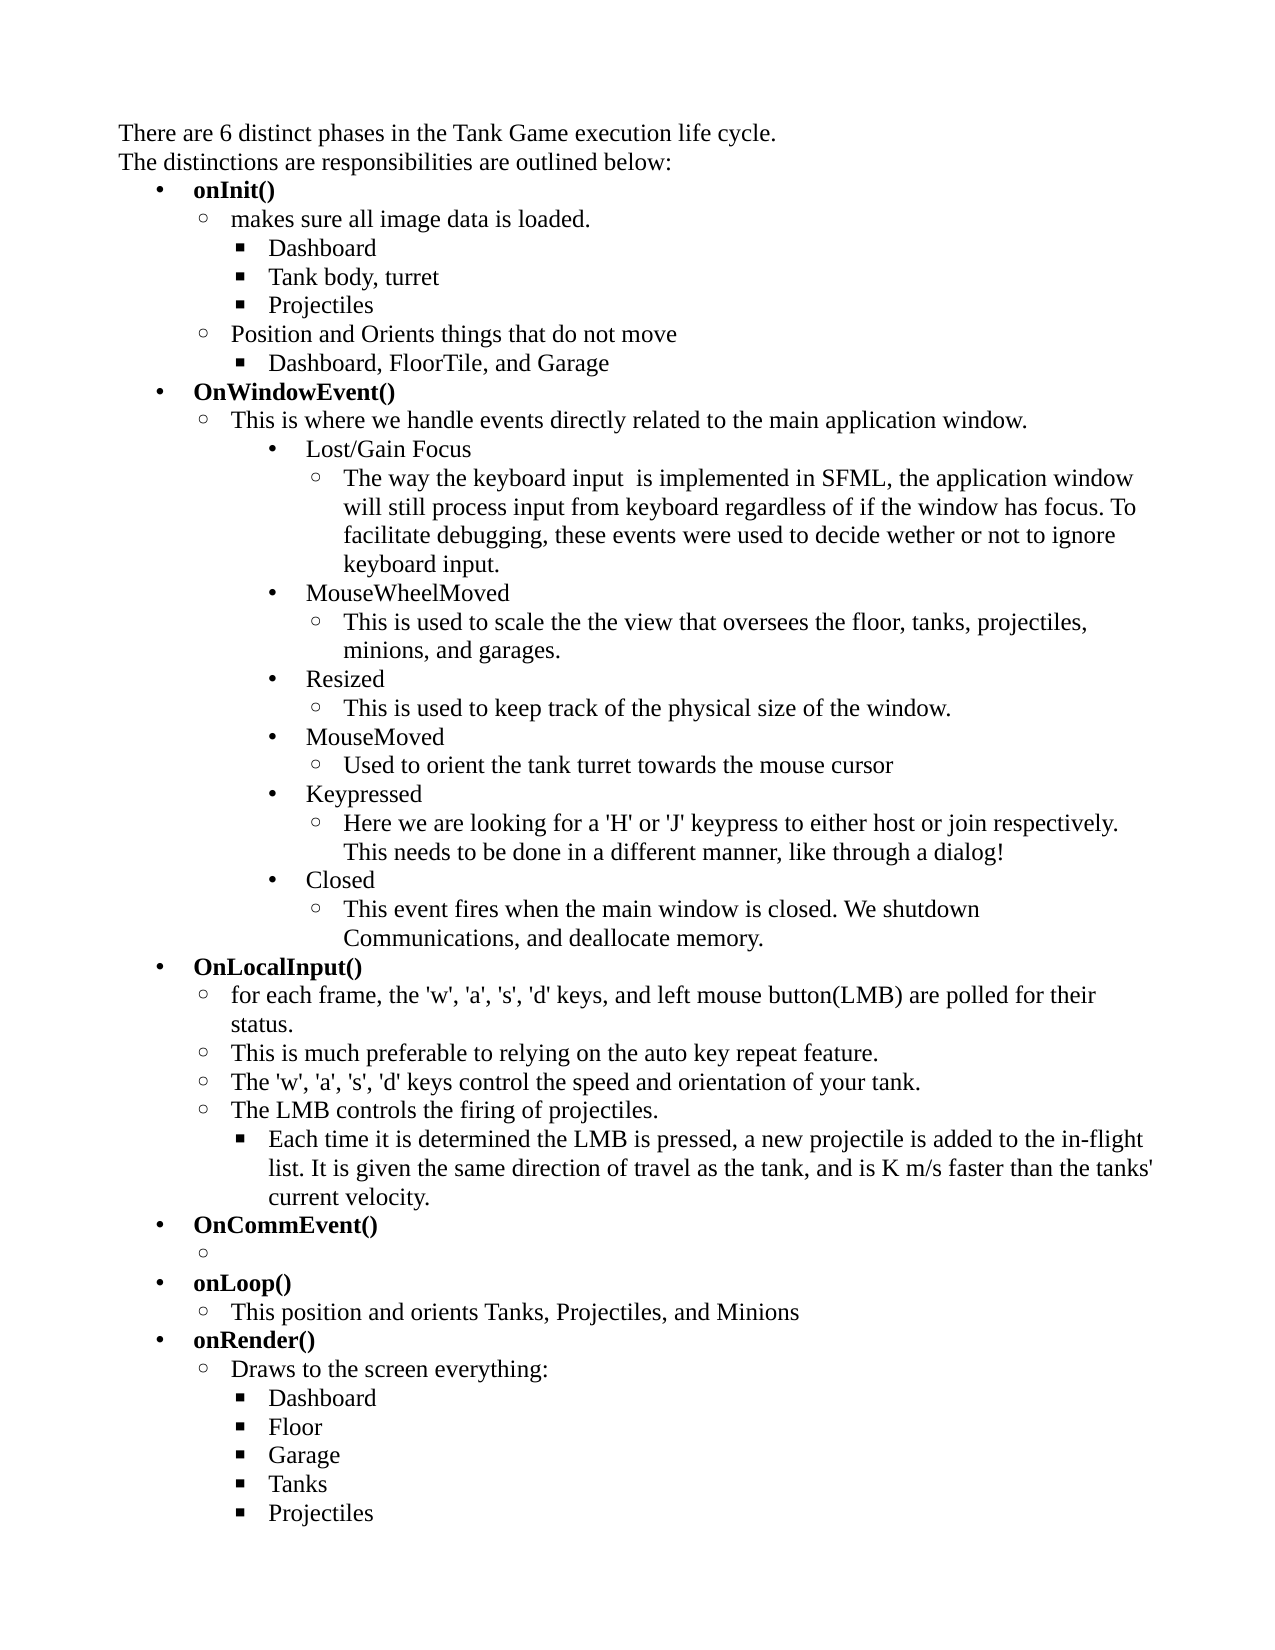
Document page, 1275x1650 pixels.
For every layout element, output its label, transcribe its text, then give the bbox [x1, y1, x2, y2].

list Each time it is determined the LMB is pressed, a new projectile is added to the in-flight list. It is given the same direction of travel as the tank, and is K m/s faster than the tanks' current velocity. [231, 1124, 1157, 1211]
list The LMB controls the firing of projectiles. [193, 1096, 1157, 1124]
list Floor [231, 1412, 1157, 1441]
list Projectiles [231, 1498, 1157, 1527]
list This position and orients Tanks, Projectiles, and Minions [193, 1297, 1157, 1326]
list This is used to keep track of the physical size of the window. [306, 693, 1157, 722]
list This is where we handle events directly related to the main application window. [193, 406, 1157, 434]
list The way the keyboard input is implemented in SFML, the application window will still process input from keyboard regardless of if the window has focus. To facilitate debugging, these events were used to decide wether or not to ignore keyboard input. [306, 463, 1157, 578]
list onRender() [156, 1326, 1157, 1354]
list Lost/Gain Focus [268, 434, 1157, 463]
list OnCommEvent() [156, 1211, 1157, 1239]
list Used to orient the tank turret towards the mouse cursor [306, 751, 1157, 779]
text There are 6 distinct phases in the Tank Game execution life cycle. [118, 118, 1157, 147]
list Closed [268, 866, 1157, 894]
list Here we are looking for a 'H' or 'J' keypress to either host or join respectively. This needs to be done in a different manner, like through a dialog! [306, 808, 1157, 866]
list onLoop() [156, 1268, 1157, 1297]
list Tanks [231, 1469, 1157, 1498]
list Projectiles [231, 291, 1157, 319]
list Dashboard [231, 233, 1157, 262]
list Tank body, turret [231, 262, 1157, 291]
list Draws to the screen everything: [193, 1354, 1157, 1383]
list onInit() [156, 176, 1157, 204]
list MouseWheelMoved [268, 578, 1157, 607]
list Keypressed [268, 779, 1157, 808]
list Dashboard, FloorTile, and Garage [231, 348, 1157, 377]
text The distinctions are responsibilities are outlined below: [118, 147, 1157, 176]
list Resized [268, 664, 1157, 693]
list MouseMoved [268, 722, 1157, 751]
list This is used to scale the the view that oversees the floor, tanks, projectiles, minions, and garages. [306, 607, 1157, 664]
list OnLocalInput() [156, 952, 1157, 981]
list Dashboard [231, 1383, 1157, 1412]
list This is much preferable to relying on the auto key repeat feature. [193, 1038, 1157, 1067]
list makes sure all image data is loaded. [193, 204, 1157, 233]
list OnWindowEvent() [156, 377, 1157, 406]
list Position and Orients things that do not move [193, 319, 1157, 348]
list for each frame, the 'w', 'a', 's', 'd' keys, and left mouse button(LMB) are polled for their status. [193, 981, 1157, 1038]
list The 'w', 'a', 's', 'd' keys control the speed and orientation of your tank. [193, 1067, 1157, 1096]
list This event fires when the main window is closed. We shutdown Communications, and deallocate memory. [306, 894, 1157, 952]
list Garage [231, 1441, 1157, 1469]
